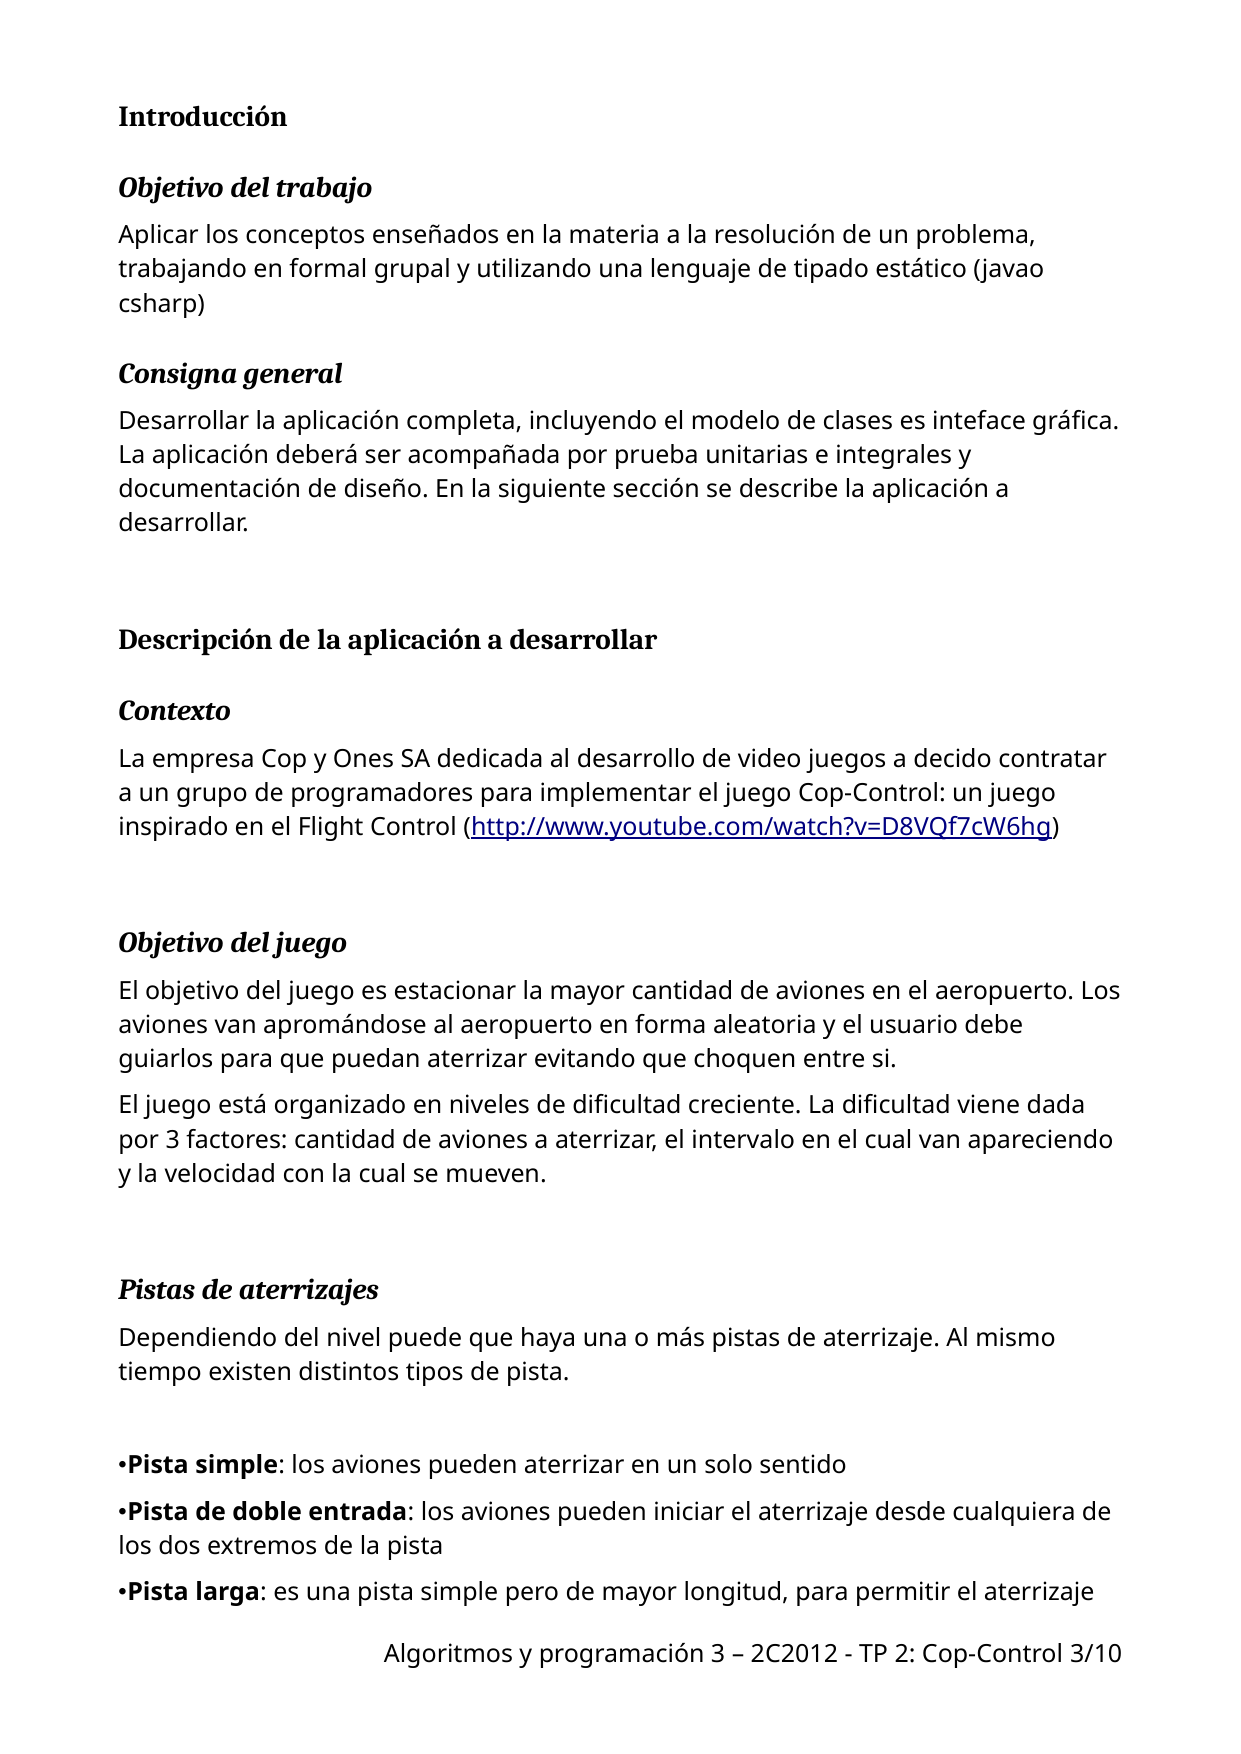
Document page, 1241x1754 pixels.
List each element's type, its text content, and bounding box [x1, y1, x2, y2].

list Pista de doble entrada: los aviones pueden iniciar el aterrizaje desde cualquiera de los dos extremos de la pista [118, 1493, 1122, 1561]
subtitle Contexto [118, 694, 1122, 728]
text Dependiendo del nivel puede que haya una o más pistas de aterrizaje. Al mismo tiempo existen distintos tipos de pista. [118, 1319, 1122, 1388]
text El juego está organizado en niveles de dificultad creciente. La dificultad viene dada por 3 factores: cantidad de aviones a aterrizar, el intervalo en el cual van apareciendo y la velocidad con la cual se mueven. [118, 1087, 1122, 1189]
list Pista simple: los aviones pueden aterrizar en un solo sentido [118, 1447, 1122, 1481]
subtitle Objetivo del trabajo [118, 171, 1122, 204]
subtitle Pistas de aterrizajes [118, 1273, 1122, 1307]
text Desarrollar la aplicación completa, incluyendo el modelo de clases es inteface gráfica. La aplicación deberá ser acompañada por prueba unitarias e integrales y documentación de diseño. En la siguiente sección se describe la aplicación a desarrollar. [118, 403, 1122, 539]
text El objetivo del juego es estacionar la mayor cantidad de aviones en el aeropuerto. Los aviones van apromándose al aeropuerto en forma aleatoria y el usuario debe guiarlos para que puedan aterrizar evitando que choquen entre si. [118, 972, 1122, 1075]
subtitle Introducción [118, 100, 1122, 133]
subtitle Descripción de la aplicación a desarrollar [118, 623, 1122, 657]
text La empresa Cop y Ones SA dedicada al desarrollo de video juegos a decido contratar a un grupo de programadores para implementar el juego Cop-Control: un juego inspirado en el Flight Control (http://www.youtube.com/watch?v=D8VQf7cW6hg) [118, 740, 1122, 842]
text Aplicar los conceptos enseñados en la materia a la resolución de un problema, trabajando en formal grupal y utilizando una lenguaje de tipado estático (javao csharp) [118, 217, 1122, 319]
list Pista larga: es una pista simple pero de mayor longitud, para permitir el aterrizaje [118, 1574, 1122, 1608]
subtitle Consigna general [118, 357, 1122, 390]
subtitle Objetivo del juego [118, 926, 1122, 960]
